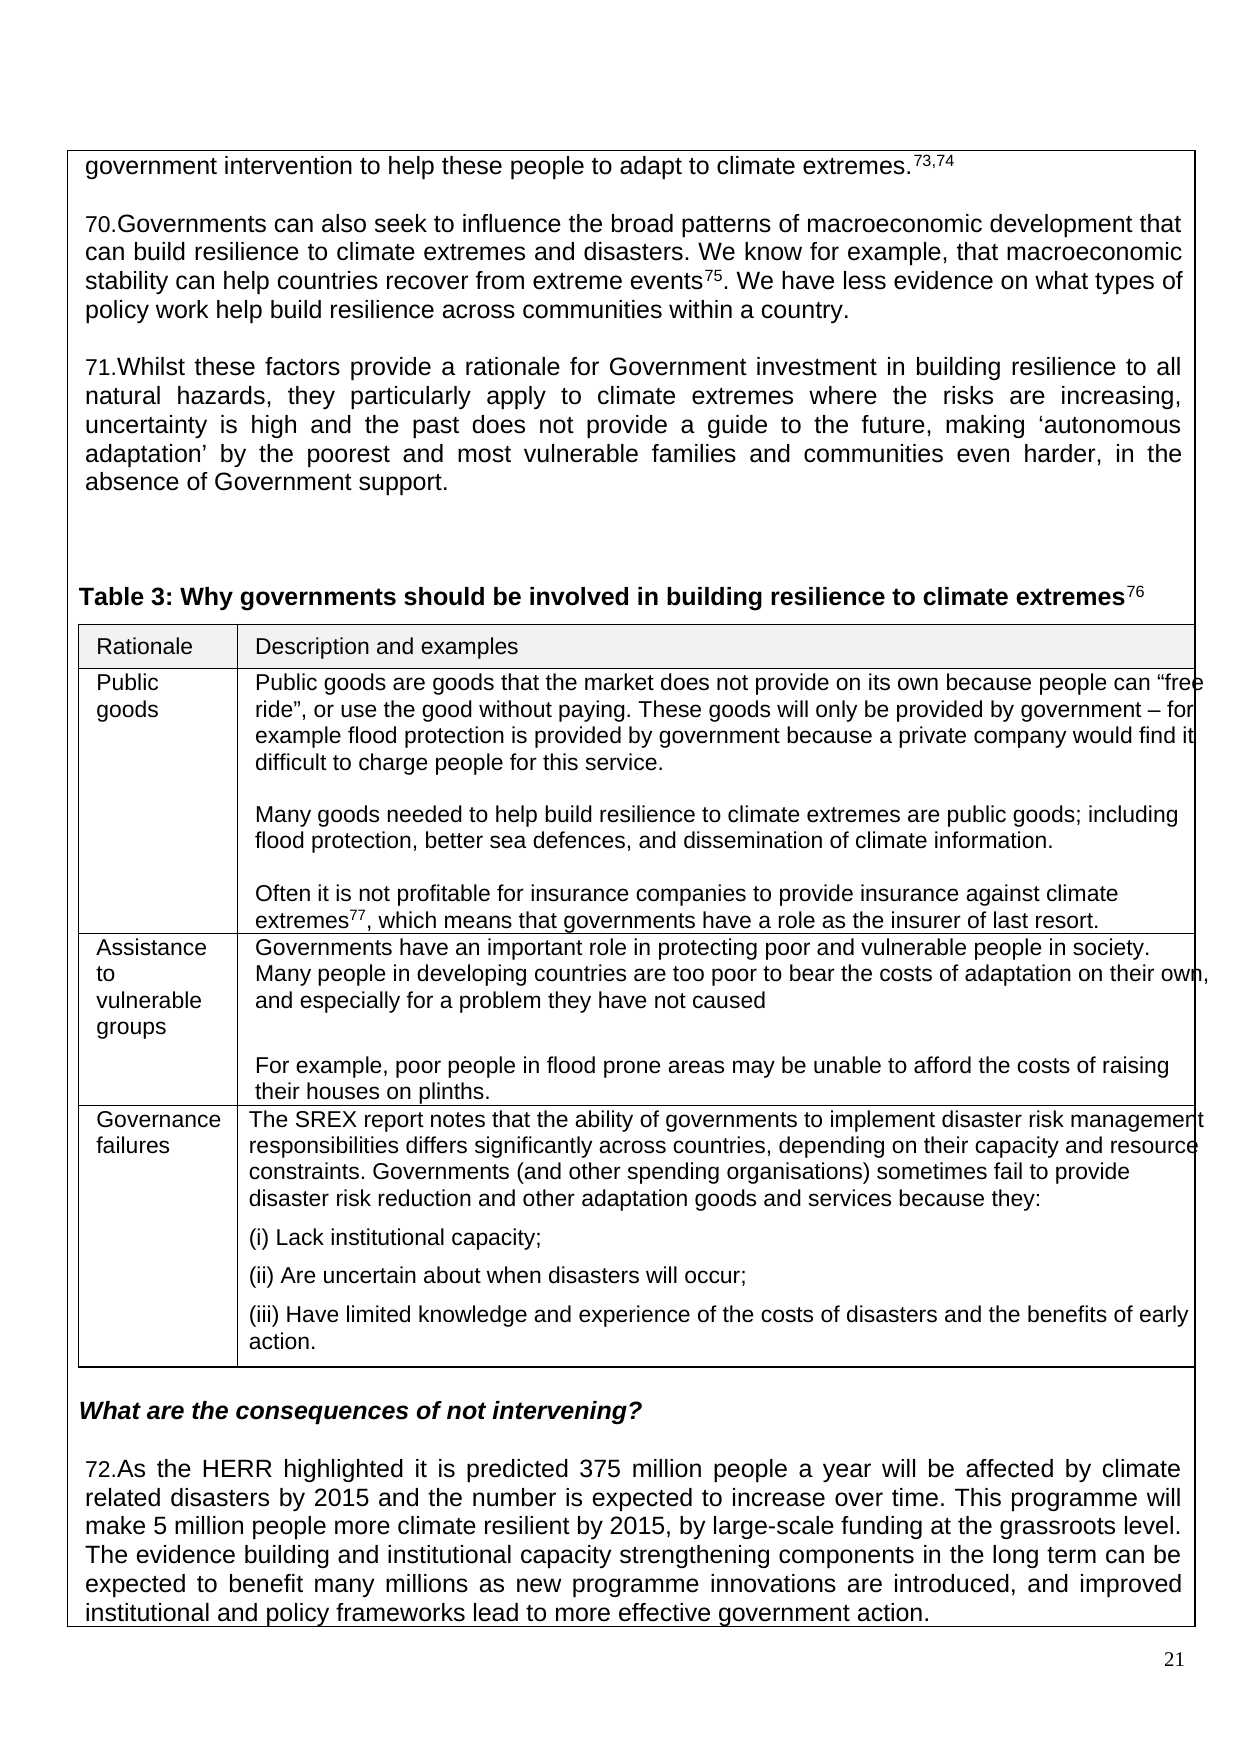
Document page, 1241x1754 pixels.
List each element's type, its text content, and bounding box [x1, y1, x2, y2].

table_cell Governance failures [79, 1106, 237, 1366]
table_cell Governments have an important role in protecting poor and vulnerable people in society. Many people in developing countries are too poor to bear the costs of adaptation on their own, and especially for a problem they have not caused For example, poor people in flood prone areas may be unable to afford the costs of raising their houses on plinths. [238, 934, 1194, 1104]
table_cell The SREX report notes that the ability of governments to implement disaster risk management responsibilities differs significantly across countries, depending on their capacity and resource constraints. Governments (and other spending organisations) sometimes fail to provide disaster risk reduction and other adaptation goods and services because they: (i) Lack institutional capacity; (ii) Are uncertain about when disasters will occur; (iii) Have limited knowledge and experience of the costs of disasters and the benefits of early action. [238, 1106, 1194, 1366]
table_header Description and examples [238, 625, 1194, 668]
table_cell Public goods [79, 669, 237, 933]
table_header Introduction Under the International Climate Fund (ICF), DFID will design a two phase programme “Building Resilience and Adapting to Climatic Extremes programme” (BRACED). This strategic case sets out the justification for the first four year £140 million phase, answering the following of questions: The Problem: What has been the impact of climate extremes? What are the impacts on nutrition? How do climate related disasters affect women? What are the implications of a changing climate for future disasters? What are the regions and countries most at risk? What are the main policy and institutional challenges? Where should BRACED work? The Response: How do we build resilience to climate extremes? How does combining Disaster Risk Reduction and adaptation help build resilience? What policy and institutional links are needed to sustain and build resilience? What are the best practices and approaches to build resilience? Why is UK Government intervention needed? What are the consequences of not intervening? The Policy and Programme links: How does the programme link to ICF priorities? How does this programme link to DFID’s overall response to the HERR and action on DRR? How does BRACED contribute to HMG strategy on the Sahel? What are the links to Future Fit? What are the links to DFID global, regional and country humanitarian and DRR initiatives? What are others doing? A. Context and the Problem What has been the impact of climate extremes? The consequences of climate change can be summarised as higher temperatures, changing rainfall patterns and rising sea levels which in turn result in climate extremes such as droughts, floods, cyclones and landslides. The 2012 IPCC “Special Report on Managing the Risks of Extreme Events (SREX) and Disasters to Advance Climate Change Adaptation” provided clear evidence that climate change has already affected the magnitude and frequency of some climate extremes including sudden onset such as floods and landslides and gradual onset such as droughts and saline intrusion from sea level rise. Figure 1 shows the increase in extreme events over the last thirty years. As populations increase more people live and practise their livelihoods in locations vulnerable to extreme climate events. Where such events converge with vulnerability of human systems, disasters can occur. There have been 3.3 million deaths from natural hazards in the 40 years to 2010 (82,500 per annum) with 95% in developing countries. Droughts are the deadliest with almost 1 million people dying in Africa’s droughts alone. Since 2000 there have been over 400,000 deaths from climate extremes (droughts, floods, extreme temperature, landslides, storms and wildfires) with 79% of those occurring in developing countries (see Table 1). Figure 1 Global extreme events 1980 to 2011 There is strong evidence of increasing risks to national economies and to the livelihoods of poor people from current climate and weather conditions – both from sudden events and from gradual change. Fatality rates and economic losses as a percentage of GDP are the highest in developing countries; whilst total economic disaster losses are higher in developed countries. The IPCC SREX report provides evidence that economic losses from climate-related disasters is increasing, with a large year on year variation. Estimates of economic impact in developing countries often only take account of tangible impacts and ignore the large impact on livelihoods at the household level; an impact which is difficult to measure and aggregate. In fact it is the poorest that are most vulnerable to disasters. Many of the poorest will not recover from the forced selling or loss of their assets. They may become destitute and their children malnourished, often dropping out of school. Disasters destroy livelihoods and aspirations, as well as lives. Box 3 provides examples of these more indirect impacts. Table 1: No of people seriously affected by climate related disasters since 2000 The Human Development Report from 2007/8 and the 2012 Foresight report on Reducing Risks of Future Disasters both emphasise the long term and indirect impacts of disasters. This is because the strategies used to manage increased risks can often reinforce deprivation. The poor may be forced to sell productive assets to protect consumption, with implications for longer term recovery. When asset sales, are not enough households resort to cutting meals, taking children out of school and reducing spending on health. If households do not have access to safe assets then an increase in risk may lead to lower levels of saving, in this way adverse shocks can have long-lasting negative effects. In addition the 2011 Foresight Report on Migration and Global Environmental Change found that when the impacts of disasters are irreversible and land becomes unviable, migration becomes the most viable coping strategy. In these circumstances the poorest communities are at risk of becoming ‘trapped populations’ unable to obtain a livelihood where they are but too poor to afford to move. Many developing countries are geographically more vulnerable to the impacts of climate extremes than high income countries. They are also the least able to cope with the impacts on their economies, governance, infrastructure and services. Box 3: Examples of indirect impacts of climate related disasters What are the impacts on nutrition? Evidence from regions affected by climate extremes demonstrates the impacts on nutrition and long term resilience. Gambian studies reveal that women who are pregnant during a hunger gap give birth to smaller babies. Longitudinal studies in Malawi have shown a seasonal variation, linked to the annual hunger season, in height gain among young children. In Ethiopia and Niger, children born during a drought are more likely to be chronically malnourished later in childhood than those who are not. The prevalence of chronic undernutrition has been found to increase among Bangladeshi children following flooding. In fact, it has been estimated that more than 20% of adult height variation in developing countries (the physical sign of having experienced chronic undernutrition in childhood) is determined by environmental factors, in particular drought. Ensuring that development and adaptation investments support improvements in the nutritional status of communities will help to build their resilience. However, these investments might not go far enough to protect nutrition outcomes when shocks arise. It is already recognised that nutrition-sensitive interventions crucial for ensuring optimal nutrition outcomes are not currently sufficiently disaster proofed to maintain effectiveness in the face of crisis. A study of disaster resilience in the Sahel noted that “there is no better single indicator of resilience…than the level of child malnutrition”. The report went on to propose that “‘nutrition security’ be placed at the apex of the pathways to resilience”. How do climate extremes affect women? Women are more vulnerable to the effects of natural disasters than men. For example a study of 141 natural disasters over 1981–2002 found that when economic and social rights are equal for both sexes, disaster-related death rates do not differ significantly for men and women. But when women’s rights and socio- economic status are not equal more women than men die in disasters. In Bangladesh, for example, of the 140,000 people who died from the flood-related effects of Cyclone Gorky in 1991, women outnumbered men by 14:1. Factors limiting women’s mobility and use of cyclone shelters were social norms and roles for women including primary responsibility for the care of children, the sick and elderly; social norms preventing women from leaving their homes or staying in cyclone shelters without a male relative; traditional dress codes such as the wearing of sarees that can easily become entangled; and concerns around privacy and safety in shelters. Women also represented an estimated 61% of fatalities in Myanmar after Cyclone Nargis in 2008, and 70% of those dying during the 2004 Indian Ocean tsunami in Banda Aceh, Indonesia. Empowerment of women is an important ingredient in building climate resilience. There are now a wide range of studies on how empowering women in communities contributes to climate resilience. There is also strong and mounting evidence at the country level that improving gender equality contributes to policy choices that lead to better environmental governance, whether through increased representation and voice of women within their communities, in society at large, and at the political level, or through increased labour force participation. In Nepal and India women’s participation in forest committees beyond a critical minimum threshold (around a third) has been seen to have a positive impact on forest regeneration and a reduction in illegal extraction of forest products. There is evidence that where women are empowered this can serve as a powerful springboard for building climate resilience. Good examples of how this can be done are seen in programmes that seek to build climate resilience through gender sensitive approaches to supporting rural livelihoods. In pastoral communities in Kenya and Ethiopia building resilience to drought, with a particular emphasis on empowering women to be agents of change, helped communities better manage the risks associated with the 2005–08 drought cycle by generating income, preserving assets and enhancing food security. What are the implications of climate change for future disasters? The impacts of climate related disasters are already being experienced (for example Pakistan floods, droughts in the Sahel and Horn of Africa, and floods in Mozambique) and action is needed now to build the resilience of people. The risks of climate related disasters are likely to increase with climate change. The IPCC SREX report and the Foresight report on reducing the risks of future disasters both recognise the relative infrequency of particular types of extremes limits the data available to make assessments regarding changes in their frequency or intensity. The more infrequent the extreme event, the more difficult it is to accurately identify long-term changes. Evidence on these extremes varies depending on the event and region and the SREX report gives confidence or probability ratings for each. The report does conclude that over the 21st century the world will get hotter on average, and while there is uncertainty over by how much, and what this will mean for different places, we can expect: Temperatures will rise. Models project substantial warming in temperature extremes by the end of the 21st century. Extremes in rainfall will increase. It is likely that the frequency of heavy precipitation or the proportion of total rainfall from heavy falls will increase over the 21st century in many areas. In some regions increases in heavy precipitation are likely to occur despite projected decreases in total precipitation in those regions. Sea level will rise. It is very likely that mean sea level rise will lead to upward trends in extreme coastal high water levels. Leading to an: Increase in droughts. Medium confidence that droughts will intensify in the 21st century in some seasons and areas due to reduced precipitation and/or increased evapo-transpiration; Increase in floods. Medium confidence that projected increases in heavy rainfall will contribute to increases in local flooding in some catchments or regions Increased risk of storms. Tropical cyclone and hurricane wind speeds are likely to increase, but low confidence in projections of changes in extreme winds. The very likely increased extreme coastal high water levels coupled with likely increase in tropical cyclone wind speed, is a particular issue for tropical small island states. Increased risk of heat waves. There are likely to be more incidences of periods of high temperature and heat waves. These will have direct impact on people’s health and deaths, and damage to crops. Indirectly this could lead to the increased risk of wildfires and associated disasters and loss of lives and assets. Future climatic change in the Sahel is uncertain, with some models projecting a prolonged dry period and others an increase in precipitation. Temperatures are likely to rise with damaging impacts on both pastoralism and agriculture. FAO has predicted a significant decline in global cereal production by 2050 with a 20-50% decrease in productivity in the Sahel. In summary, the climate is changing and is likely to continue to change, although there is uncertainty about precisely how it will change. For the next 20 years or more the main impact of these changes is likely to be an increase in the number and intensity of climate extremes. The potentially devastating impacts of the gradual rise in global temperatures and sea levels are not likely to be felt fully until the middle of the 21st century and beyond. Vulnerability to climate change is, therefore, closely linked to climate-related disasters. It is important to note that climate is only one factor that will affect vulnerability – some studies suggest that the patterns of socio-economic development also increase the vulnerability of poor people as much as the climate. Failure to correct ‘mal-adaptive’ patterns of socio-economic development will increase the risks and damage and loss from climate change. What countries and regions are at most risk? As well as suffering the overwhelming majority of deaths, developing countries are highly vulnerable to the impact of extreme climate events. Developing countries are more vulnerable because: They have less resilient economies and depend more on climate sensitive activities; They are often poorly prepared to deal with climate variability; They are at risk from mal-adaption due to lack of finance, information and techniques in risk management, plus poor governance; There has been little consideration of climate proof investment in areas of growing population; and, They are already at an adaptation deficit’ from low levels of economic development. The Sahel as an example of a region at risk One region that has repeated climate related disasters is the Sahel. The root causes of vulnerability in the Sahel are the lack of resilience to shocks and stresses caused by drought, floods and conflict. Building resilience is vital to break the cycle of recurrent humanitarian crises in the region. The 2012 food and nutrition crisis and its aftereffects are still being felt by millions of people across the Sahel (Table 2). At the peak of its intensity, the crisis disproportionately hit the very poorest in society. Many reverted to adverse coping mechanisms including selling of livestock and buying food on credit. In the Sahel both climate change and population growth will lead to increased competition for resources with the real risk that this could fuel further conflict in a region that is already deeply affected by conflict and insecurity. With a reliance on rain-fed agriculture, a lack of infrastructure and few diversification options, the region will be hit disproportionately hard by climate variability and is expected to be one of the worst affected regions globally by climate change. These stresses will be exacerbated by population growth. Annual population growth in Niger is over 3.5%, and the population of the Sahel will double by 2050. Table 2: Numbers food insecure people in the Sahel 2013 Severe and persistent poverty means that people in the Sahel are extremely vulnerable to shocks and stresses. Sahelian countries are collectively among the poorest and least developed countries in the world. According to UNDP’s Human Development Index for 2011 Niger was ranked 186 out of 187 countries; Chad 183, Burkina Faso 181 and Mali 175. Indicators such as infant mortality, maternal mortality, nutritional levels and health coverage are amongst the worst in the world. Gender inequalities are also some of the highest in the world; in the 2011 Gender Inequality Index Chad ranked 145 out of 146, Niger 144 and Mali 143. Women are key actors in agricultural production, marketing food commodities, family food preparation and consumption, dietary habits, family and community health, and educating children. Yet, they often face persistent obstacles and economic and social constraints limiting their inclusion in decision-making in the field of agriculture and business. There is a very high prevalence of malnutrition in the Sahel. An estimated 645,000 children die in the Sahel every year, with an estimated 226,000 of these deaths being directly linked to malnutrition. Sahelian countries suffer from low levels of education, lack of access to basic services, poor governance and weak markets. High food prices and price volatility have been a major contributing factor to recent food crises in the Sahel, meaning that poor people are unable to purchase food even when it is available, affecting both rural and urban households. Conflict, civil war, military coups d’état, corruption, weak governance and poor human rights records have characterised the region for decades. Niger and Chad have experienced major conflicts in recent years and there is on-going conflict in Mali, resulting in over 430,000 displaced people. There is a need for significant, long-term efforts by donors to strengthen governance and political leadership, particularly in fragile states, such as Chad, which currently cannot effectively manage major increases in aid. A further example of the impacts of a climate related disaster are the floods in Pakistan where up to 3000 people were killed, over a million homes destroyed and more than 21 million people were seriously affected. In the immediate aftermath of the 2010 floods US$2 billion was needed for emergency relief, recovery needs came to a further US$2 billion. After the disaster a longer term damage needs assessment was undertaken, led by the World Bank and the Asian Development Bank. This estimated US$8.7 to 10.9 billion was needed to reconstruct and rehabilitate the infrastructure, institutions and services that had been destroyed or damaged by the floods. This also stated the impact of the floods on the overall growth trajectory of Pakistan. At a household level the impacts are also significant; an impact assessment of 1800 households six months after the floods found that 85% of the households had reported incomes losses of up to 50%. DFID has identified the countries that are at risk from disasters as priorities to support in developing their overall resilience. Many of these disasters are climate related and BRACED will provide grants to NGOs to support interventions in these countries. What are the main policy and institutional challenges? The early years of the 21st century have seen an increase in the commitment of the international community to reducing disaster losses. The International Strategy for Disaster Reduction (UNISDR) is a strategic framework adopted by the United Nations Member States in 2000, to guide and coordinate the efforts of a wide range of partners to achieve a substantive reduction in disaster losses. In 2005, the international community approved the Hyogo Framework for Action; a 10-year plan to make the world safer from natural hazards. In response to the Hyogo Framework, in 2006 the Global Facility for Disaster Risk Reduction and Recovery (GFDRR) was established with a Secretariat in the World Bank. The mandate of the GFDRR is to mainstream disaster risk reduction and climate change adaptation into country development strategies, especially those focussed on poverty reduction, and into the operational strategies of the World Bank in order to support them. It works in partnership with UNISDR, whose mandate is to co-ordinate the UN system on disaster risk reduction. Disaster risk reduction and climate resilience now have a higher profile and this is leading to increased support from multilateral and bilateral donors. In providing this it is important to recognise and address the institutional challenges. Building climate resilience can involve global, regional, national, and community financiers and stakeholders but the outcomes of specific interventions are geographically, community or sector specific. International priorities can (from a national perspective) be seen by some Governments as an opportunity to gain funding for unfunded projects across a range of national priorities. However, building climate resilience requires that the priorities of the people most vulnerable to climate change - the poor and politically excluded - are fully understood and taken into account. An understanding of the institutional complexity and the participation of local councils, civil society, the private sector and communities will be crucial to the success of any interventions. The political will to fully address climate adaptation and climate resilience in many countries is often weak. This lack of political will carries several risks. Climate resilience may be seen mainly as a source of donor finance and the lead is given to a “political” Department which may become a “gatekeeper” and make funding decisions based on “political” rather than developmental priorities. In the absence of a technically competent lead Department, it becomes more difficult to develop capacity and build a better understanding of climate resilience. Mainstreaming climate resilience nationally requires action by a range of institutions and actors, from central to local government and the private sector to civil society. Without the political will and an associated commitment to putting in place and supporting effective institutional arrangements, this will not happen. There can be a lack of a common understanding of the term “climate resilience” by Governments and development practitioners. Successful investment in climate resilience will require a common understanding of what climate resilience is and how it can be achieved. There is a case for a significant investment in improving understanding of climate resilience across the development community and, particularly, in developing country Governments. Where should BRACED work? In conclusion, in determining where BRACED should work we considered the evidence presented on which regions and countries were most at risk from climate extremes, and countries which did not yet have the capacity to respond and/or where support from development agencies on DRR and adaptation is most lacking. The following were identified for BRACED: The Sahel – Burkina Faso, Chad, Mali, Mauritania, Niger and Senegal. DFID focal countries at risk from climate extremes (Pakistan, Burma, Ethiopia, South Sudan, Uganda, Kenya, Nepal and Mozambique). BRACED will work at three levels of policy and governance: local, national and regional. In particular it will focus its efforts on linking local and national policies. Part of this will be linking up community and NGO action in DRR and climate adaptation, and to learn the lessons on how to scale up actions and the policies and institutions needed for this. Successful programmes that have scaling up interventions for resilience have included actions that institutionalised these interventions into local to national governance systems. BRACED will work to increase investments in time and money into local to national capacity and institutions to take outputs to outcomes. B. The Response How do we build resilience to climate extremes? The response to the challenges outlined above should be to improve the resilience of people and communities to climate extremes. Resilience can be defined as “the long-term capacity of a system or process to deal with change and continue to develop”. Building climate resilience (Box 2) requires strengthening the ability of households, communities and countries to anticipate, absorb, accommodate and/or recover from climate extremes. This means where possible preventing a climate event becoming a disaster by avoiding or mitigating the impacts, and enabling countries and communities to quickly recover. The response to the risks posed by climate extremes may take the form of moving people out of harm’s way (early warning systems and evacuation plans), shelter/physical protection (sea walls community infrastructure, environmental protection, building regulations), ensuring that essential services, food and water remain available during and after a crisis so that the poor don’t have to sell their assets (social protection, insurance, food stocks), promoting resilient livelihoods (livelihood diversification, drought resistant crops), ensuring that information knowledge is available to plan for these actions (climate and weather forecasting and the capacity to assess the risks systematically) and helping communities to recover as quickly and effectively as possible. As BRACED is responding to both slow onset disasters (mainly droughts in areas suffering from chronic food insecurity) and rapid onset disasters (e.g. cyclones and floods) it will need to support a wide range of interventions. How does combining Disaster Risk Reduction and adaptation help build resilience? Disaster Risk Reduction (DRR) is an approach that evolved from humanitarian relief, to go beyond emergency responses to a planned approach to reduce the risk of disasters occurring and the impact when they do occur. DRR provides a framework to build resilience to climate extremes, through measures including; identifying the risk, transferring the risk (for example re-insurance), avoiding the risk (for example early warnings), and reducing the risk (for example preparedness of infrastructure). Disaster risk reduction shares some key characteristics with approaches to building resilience: (1) it is a holistic framework for assessing national systems, communities and individuals; (2) it places an emphasis on capacities to manage hazards or risks; (3) it incorporates options for dealing with uncertainty, surprises and changes; and, (4) it is proactive. A system that is effective in managing risk is likely to become more resilient to shocks and stresses. A study on the economics of resilience in Ethiopia and Kenya clearly demonstrated the need to combine DRR and development together. In Kenya the study found that early response to drought could save between $107m and $167m for a population of 367,000 in a single event alone. In southern Ethiopia, with a population of 2.8m, household level data suggest that early response could save between $662m and $1.3billion in a single event. However as identified by the HERR, the DRR approach does not sufficiently address the risks that climate change poses; so there is a need to integrate climate change risks into DRR. Climate extremes differ from the traditional hazards that DRR addresses in in some important aspects. Unlike other hazards we know the risks posed by climate extremes are going to increase over the longer term, on the other hand there is considerable uncertainty as to exactly how these changes will manifest and managing climate risks requires being prepared for surprises – for example the one in a hundred year flood happening every ten years. Therefore a flexible approach that can incorporate new information as it is generated is important as well as investment in improved forecasting and knowledge of what works, to reduce uncertainty and enable choice and capacity to respond. There is a need for coherence with climate change adaptation interventions, such as resilient agricultural development, that seek to keep development on track in the face of climate change, and for a joined up approach and understanding between communities of practice on DRR and climate change resilience. In summary we need to make DRR ‘climate smart’. What policy and institutional links are needed to sustain and build resilience? There is also a need for better connections between local and national approaches. For example investment in national early warning systems will have limited impact on the lives of millions of poor people without local investment in, for example, cyclone shelters so that people can act effectively on the warnings. At the national level and in the context of policy formulation, it is necessary to consider the vulnerability to climate extremes from a sector perspective. For example the water, tourism, health, urban, agriculture, and housing and transport infrastructure sectors are all clear priorities. On the other hand, at the community and household level, planning purely from a sector perspective is less helpful. Poor people have complex livelihoods and it is more appropriate to identify the specific risks communities may face (such as drought, floods, saline intrusion) and build resilience from the perspective of their livelihoods. For example recent local climate resilience assessments in the drylands of Kenya have shown that it is better, from poor people’s perspective, to focus on measures to make local economies and natural resource governance systems resilient. Interventions should be based on the priorities of communities and an understanding of what works, and this engagement should be maintained through the implementation. The most effective disaster risk reduction and climate adaptation actions are those that deliver development benefits in the short-term and reduce vulnerability in the long-term. They combine efforts to tackle the causes of poverty and vulnerability, integrate knowledge of changing risks and build adaptive capacity. The BRACED programme will seek to build coherence across this spectrum, from immediate humanitarian response, to traditional DRR, to longer term adaptation to climate change and resilient growth. BRACED will address the HERR recommendation to integrate the threat from climate change into disaster risk reduction by expanding this approach to explicitly accept the high levels of uncertainty around climate events and respond accordingly, it will work across the DRR, social protection and climate adaptation disciplines, and across ‘top-down’ institutional and ‘bottom-up’ community approaches, whilst building evidence on what works and why. Only by embedding efforts to build climate resilience within permanent institutional processes will it be possible to achieve the strategic, coordinated and long-term perspective that an effective response to climate change requires. Box 4 provides a case study of a successful intervention to help build the resilience of farmers in the Sahel, which built on grassroots actions and linked with wide range of different institutions. Box 4: Example of success - Regreening the Sahel Why is government intervention needed to help build resilience to climate extremes? Some people will adapt to an increase in climate extremes by changing their behaviour, their livelihood strategies and changing their geographical location. However not everyone, especially the poorest, will have the means to make the changes needed. There is a strong case for government intervention to help these people to adapt to climate extremes., Governments can also seek to influence the broad patterns of macroeconomic development that can build resilience to climate extremes and disasters. We know for example, that macroeconomic stability can help countries recover from extreme events. We have less evidence on what types of policy work help build resilience across communities within a country. Whilst these factors provide a rationale for Government investment in building resilience to all natural hazards, they particularly apply to climate extremes where the risks are increasing, uncertainty is high and the past does not provide a guide to the future, making ‘autonomous adaptation’ by the poorest and most vulnerable families and communities even harder, in the absence of Government support. Table 3: Why governments should be involved in building resilience to climate extremes What are the consequences of not intervening? As the HERR highlighted it is predicted 375 million people a year will be affected by climate related disasters by 2015 and the number is expected to increase over time. This programme will make 5 million people more climate resilient by 2015, by large-scale funding at the grassroots level. The evidence building and institutional capacity strengthening components in the long term can be expected to benefit many millions as new programme innovations are introduced, and improved institutional and policy frameworks lead to more effective government action. In addition the programme is expected to serve as a catalyst for Governments, the private sector and NGOs to provide additional funding, both directly to build climate resilience but also for long-term investments to reduce poverty. By “doing nothing”, 5 million people would not receive direct support and become climate resilient. Instead they are likely to become increasingly vulnerable as extreme climate events become more frequent and intense. Without the evidence building component the opportunity for learning lessons and strengthening institutions and improving policies will be lost. This will mean many more people remaining vulnerable to climate extreme events and disasters. Not supporting the Sahel Resilience Strategy could lead to increased humanitarian disasters in the Sahel and increased instability in the region. C. Policies, Strategies and Programmes How does this programme link to International Climate Fund (ICF) priorities? Disaster Risk Reduction was identified as a priority for investment in the International Climate Fund (ICF) Implementation Plan (2011 – 15), approved by Ministers. This states: ‘The ICF will prioritise investment for adaptation in the following sectors through multilateral and bilateral channels - Disaster risk reduction (DRR) investments such as integrated DRR and adaptation planning, critical infrastructure, developing early warning systems, macro and micro insurance and addressing impacts on girls and women’. In addition DRR is a key aspect of other priority adaptation sectors under the ICF including agriculture, infrastructure and urban investments, coastal zone and ecosystems management and social protection. How does this programme link to DFID’s overall response to the HERR and action on DRR? The BRACED programme offers an important opportunity to help meet commitments under the UK Government response to the Humanitarian Emergency Response Review (HERR). The HERR recommends that the UK Government should do more to help people become better prepared to cope with the impact of future emergencies- to ensure that they remain hazards and do not turn into disasters. According to the report, doing this requires a renewed focus on resilience and preparedness. Of most relevance is the HERR recommendation that ‘DFID should ensure that building resilience becomes part of its core programme in at risk countries, by integrating the threat from climate change and other potential hazards into disaster risk reduction’. The BRACED programme will be an essential mechanism for helping achieving this. How does BRACED contribute to HMG strategy on the Sahel? An important HERR commitment that BRACED will help to achieve is to ‘champion the development of regional resilience programmes – starting with the Sahel’. BRACED will support the Sahel Resilience Strategy led by Africa Regional Department (ARD). BRACED will address the priorities it identifies for example by providing resources to civil society organisations in the Sahel to build resilience at a community level and to hold governments to account at the national level. BRACED is linked to the programme Building resilience in the Sahel through adaptive social protection. This will provide up to £50 million over three years to support national systems for adaptive social protection in the Sahel. This programme will provide an additional tool to address the root causes of vulnerability in the Sahel for the poorest and build long term resilience to climate extremes such as drought and floods, vital to breaking the cycle of recurrent humanitarian crises and conflict in the region, that trap millions in poverty. ARD will work to ensure coherence between BRACED and ARD’s existing portfolio in West Africa. This includes work on livelihoods, food markets, regional integration, climate change and innovative new risk financing mechanisms such as the Africa Risk Capacity initiative and the West Africa food markets programme. BRACED will build on DFID’s existing humanitarian programme in the Sahel. DFID is supporting humanitarian programmes in the Sahel in 2013, through UN agencies and NGOs, on immediate response and early recovery. Whilst humanitarian programming gives people the emergency support they need to survive and to start to recover from the current crisis, resilience programming will enable them to maintain or transform their living standards so that they are able to withstand shocks and stresses without compromising their long term prospects. Humanitarian programming is an essential counterpart to resilience programming, and will help ensure that resilience gains are not lost during crises that may occur in the coming years, but on its own is not sufficient to lift people out of extreme poverty. What are the links to Future Fit? Future Fit is a DFID Executive Management Committee (EMC) initiative to produce a vision and strategy for DFID’s response to the challenges and opportunities that climate change and resource scarcity pose for poverty reduction and development. Future Fit asks the question what strategic shifts in our investment portfolio in front line sectors – Food, Water, Energy, and Cities are needed to protect development gains and respond to the challenge of climate change and resource scarcity. BRACED is responding to these challenges, and demonstrates the links between climate and development finance to deliver poverty reduction, growth and sustainable development goals. What are the links to DFID global, regional and country humanitarian and DRR initiatives? DFID’s Conflict Humanitarian and Security department (CHASE) has agreed a grant of £20 million to the Global Facility for Disaster Reduction and Recovery (GFDRR) for track 2 (Mainstreaming disaster reduction in development). This is core funding for the GFDRR’s overall operations to mainstream DRR and adaptation into national development strategies to achieve the MDGs. This type of funding is not tied to a particular theme or project and can be spent against any activity that relates to GFDRR’s mandate; it will also help embed organisational-wide reforms, such as better reporting of results at the country level. Additional support to GFDRR will be an option appraised in the full business case for the fourth component of the programme. BRACED will complement and support CHASE’s work on Embedding Disaster Resilience in DFID Country Programmes. DFID’s Structural Reform Plan states a commitment to do this by 2015, and was a direct response to the HERR. Eight country offices, Bangladesh; Ethiopia; Kenya; Malawi; Mozambique; Nepal; Sudan; and Uganda, have now done this and a further six, Burma, DRC, OPT, Pakistan, Somalia, South Sudan and Yemen, are in the process of doing so. One key lesson from the first eight countries was the need to better link disaster resilience and climate change adaptation. Many country offices combined the Climate Change Strategic Programme Review and Disaster Resilience work processes. BRACED will support DFID county office resilience strategies in two ways. Firstly, funding NGO led activities on DRR and adaptation, and policy and institutional work through component D. Secondly, through the Component C on building and sharing evidence on DRR and adaption the programme will benefit DFID’s country offices and other development partners. BRACED will be an important source of knowledge, and for example in a country like Pakistan which is developing a major bilateral resilience programme, work to share the knowledge this generates. CHASE is developing a new Global Humanitarian Action Programme (G-HAP) to provide up to £40 million to UK international NGOs to increase their capacity for humanitarian response to disasters. G-HAP and BRACED will complement as each responds to different and distinct needs and commitments in the Government’s response to the HERR. The Secretary of State co-chairs a ‘Political Champions for Disaster Resilience’ group with Helen Clark (UNDP). This group which consists of developing country and international development ministers, and development agency heads has been convened to provide a greater focus and investment in disaster resilience. The champions met for the first time in April 2012 and agreed to focus initially on the key areas of regional resilience in the Horn of Africa and long-term resilience in the Sahel (as well as financial management of disaster risk and public-private innovation). The BRACED programme will be of clear relevance to the UK’s commitments as part of this group to scale up investment in disaster resilience, and particularly resilience in the Sahel, and offers an opportunity for increasing donor and multilateral coherence, and engaging the private sector in this area. DFID’s Growth and Resilience Department (GRD) is working to promote the resilience of poor and vulnerable people so that growth strategies do not leave them behind. This will mean increased investment by Governments and other actors in longer term resilience-building such as social protection, livelihoods promotion, risk financing and insurance mechanisms and encouraging private investment strategies that are sustainable in the long term. Following recommendations of the DFID Development Policy Committee, GRD’s resilience policy work focuses on food and nutrition security, climate change, and social protection. GRD works closely with CHASE taking the post-HERR disaster resilience agenda forward and we will work with them on the relevant outputs of BRACED. What are the links to DFID’s research programmes? BRACED will complement other ICF investments in adaptation for small holder farmers and in urban areas. Two programmes are particularly relevant. The first is the Collaborative Adaptation Research Initiative for Africa and Asia (CARIAA) a research partnership with the International Development Research Centre (IDRC) with an investment of £37 million by the Climate and Environment Team in Research and Evidence Division. The second is the Climate Change, Agriculture and Food Security programme of the CGIAR (Consultative Group on International Agriculture Research) which includes research on the Sahel and in other regions at risk of climate extremes. BRACED will be expected to develop links with these programmes both in terms of using research evidence and in terms of informing the research agenda. There is however little evidence on resilience in fragile and conflict affected states. DFID is therefore developing a new approach to build the knowledge and evidence base on resilience in such areas – which will include many BRACED focus countries. This will be jointly led by ARD, RED and CHASE. BRACED will ensure that the research/learning component is consistent with and supports this approach and that the programme is a major contributor to DFID’s evidence base on resilience. What are other development agencies doing? A survey of international financing mechanisms and funding streams on disaster resilience highlights other relevant organisations and initiatives working in this area. These include the UNDP Bureau of Crisis Prevention and Recovery (BCPR), which has a goal to ‘integrate climate risk management and disaster risk reduction into broader national development and recovery plans’, and the International Strategy for Disaster Reduction (ISDR) which is not operational but was setup to coordinate UN DRR activities at the global level. ISDR’s first strategic level objective is that ‘disaster risk reduction is accepted and applied for climate change adaptation'. This survey lists other significant donors on Disaster Risk Reduction to be Australia, Brazil, Canada, Denmark, European Union (through the European Commission Humanitarian Aid and Civil Protection Office – ECHO), Germany, Japan, Norway, Sweden, Switzerland and the United States, but does not identify climate change as a priority for any. This report found that despite the actions of these organisations and other recent initiatives, a significant global funding gap remains for the upstream aspects of disaster resilience building, particularly in respect of the critical roles of NGOs and the private sector. What are others doing in the Sahel? The 2012 food crisis in the Sahel, following the 2011 Horn of Africa food crisis, led to increasing international attention on resilience and unanimous agreement that current approaches in the Sahel have failed to end the cycle of hunger and that greater efforts are needed on resilience in order to reduce the impact of future food crises. The most significant international initiative is the Alliance Globale pour I’initiative Résilience-Sahel (AGIR-Sahel), formed during a high level consultation in June 2012 of Sahel governments, regional organisations, multilateral organisations and donors. The US, France and the EU have all been actively engaged in the AGIR process. AGIR developed a four pillar road map for building resilience in the Sahel, particularly in Burkina Faso, Niger, Chad and Mauritania,. BRACED will particularly contribute to pillar three; Increasing food production, the incomes of vulnerable households and their access to food in a sustainable manner. All the main UN agencies working on food security, nutrition and humanitarian response in the Sahel, notably OCHA, UNDP, WFP, FAO and UNICEF, are now prioritising resilience and developing resilience strategies and programmes. WFP, UNICEF and FAO, the main UN agencies working on food security and nutrition, are starting to work together to tackle the root causes of under-nutrition as well as to respond to current cases of chronic and acute malnutrition. A large number of International NGOs have resilience programmes in the Sahel, and have been piloting innovative approaches. Operational research by these NGOs has demonstrated the effectiveness of early action and a new approach to resilience building – ‘integrated resilience building’. This has been demonstrated through new conceptual frameworks including the Africa Climate Change Resilience Alliance (ACCRA) and the Local Adaptive Capacity Framework (LAC), which is now enhancing the effectiveness of adaptation, DRR and resilience programming. The Sahel Working Group, an informal inter-agency network, and Regional Learning and Advocacy Programme (REGLAP) for Vulnerable Dryland Communities represent other specialist consortiums that are supporting integrated resilience approaches and their focus on all sectors and levels of government. The Sahel Working Group have developed a strategy for resilience in the Sahel based on lessons learnt during the 2010 crisis. NGOs in particular have led in lesson-learning and innovation in their work in the Sahel and the Horn of Africa, and many are already implementing programmes to build resilience at the community level. BRACED will provide grants to these NGOs to scale up their activities, which have the potential to be replicated and scaled in West and/or East Africa. An evidence paper (summary in Box 5) prepared for this Business Case found that there is a clear funding need for NGO partners to scale-up resilience-building, adaptation and DRR activities in the Sahel. The review also recommended grants of between £1m and £10m as an appropriate scale for NGOs to absorb effectively and to deliver a fast and significant increase in the number of people being supported to cope with the impacts of climate change. Box 5: Potential of NGOs to build resilience to climate extremes [68, 151, 1194, 1626]
table_header Rationale [79, 625, 237, 668]
table_cell Public goods are goods that the market does not provide on its own because people can “free ride”, or use the good without paying. These goods will only be provided by government – for example flood protection is provided by government because a private company would find it difficult to charge people for this service. Many goods needed to help build resilience to climate extremes are public goods; including flood protection, better sea defences, and dissemination of climate information. Often it is not profitable for insurance companies to provide insurance against climate extremes, which means that governments have a role as the insurer of last resort. [238, 669, 1194, 933]
table_cell Assistance to vulnerable groups [79, 934, 237, 1104]
